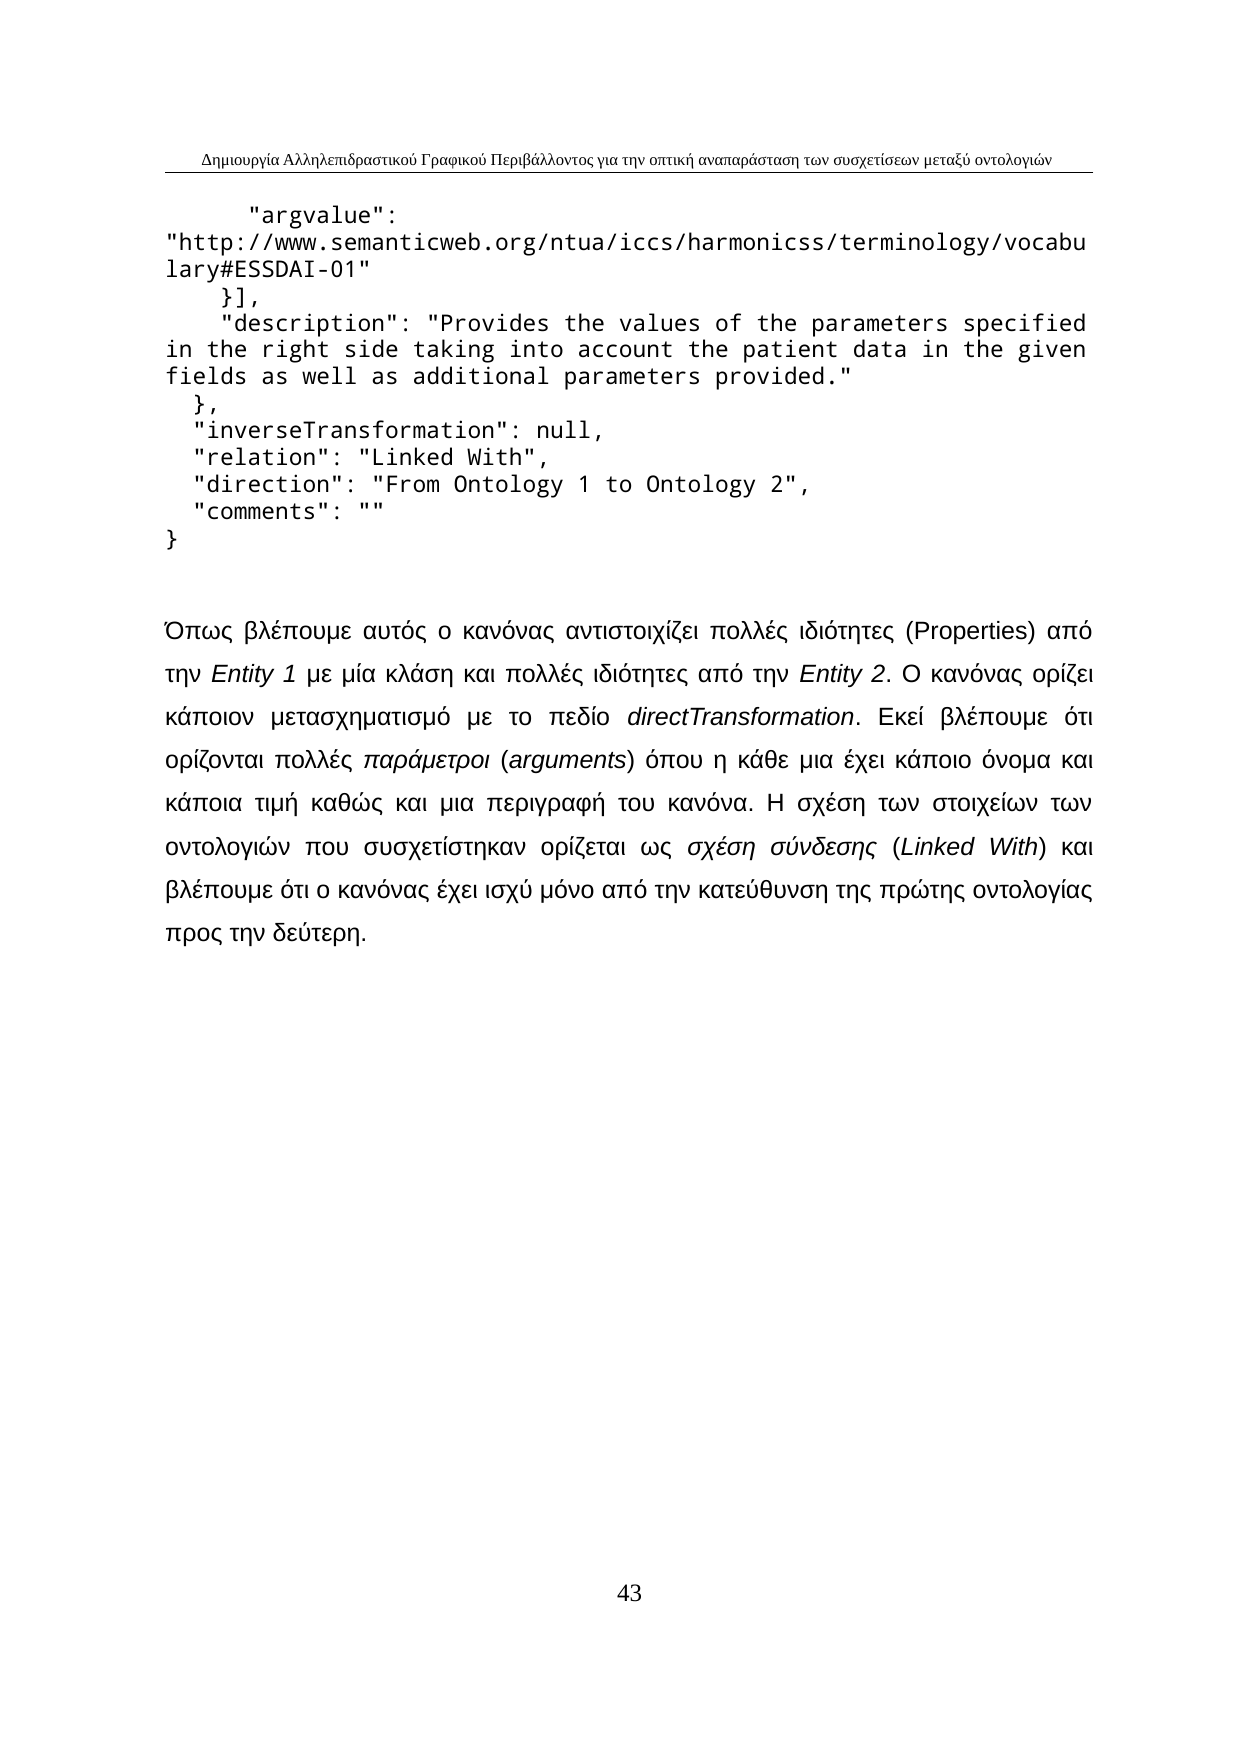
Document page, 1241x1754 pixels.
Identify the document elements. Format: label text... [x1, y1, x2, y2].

text "argvalue": "http://www.semanticweb.org/ntua/iccs/harmonicss/terminology/vocabulary#ESSDAI-01" [165, 202, 1093, 283]
text Όπως βλέπουμε αυτός ο κανόνας αντιστοιχίζει πολλές ιδιότητες (Properties) από την Entity 1 με μία κλάση και πολλές ιδιότητες από την Entity 2. Ο κανόνας ορίζει κάποιον μετασχηματισμό με το πεδίο directTransformation. Εκεί βλέπουμε ότι ορίζονται πολλές παράμετροι (arguments) όπου η κάθε μια έχει κάποιο όνομα και κάποια τιμή καθώς και μια περιγραφή του κανόνα. Η σχέση των στοιχείων των οντολογιών που συσχετίστηκαν ορίζεται ως σχέση σύνδεσης (Linked With) και βλέπουμε ότι ο κανόνας έχει ισχύ μόνο από την κατεύθυνση της πρώτης οντολογίας προς την δεύτερη. [165, 616, 1093, 947]
text "inverseTransformation": null, [165, 417, 1093, 444]
text "comments": "" [165, 498, 1093, 525]
text "relation": "Linked With", [165, 444, 1093, 471]
text "description": "Provides the values of the parameters specified in the right side taking into account the patient data in the given fields as well as additional parameters provided." [165, 310, 1093, 390]
text }], [165, 283, 1093, 310]
text "direction": "From Ontology 1 to Ontology 2", [165, 471, 1093, 498]
text } [165, 525, 1093, 552]
text }, [165, 390, 1093, 417]
